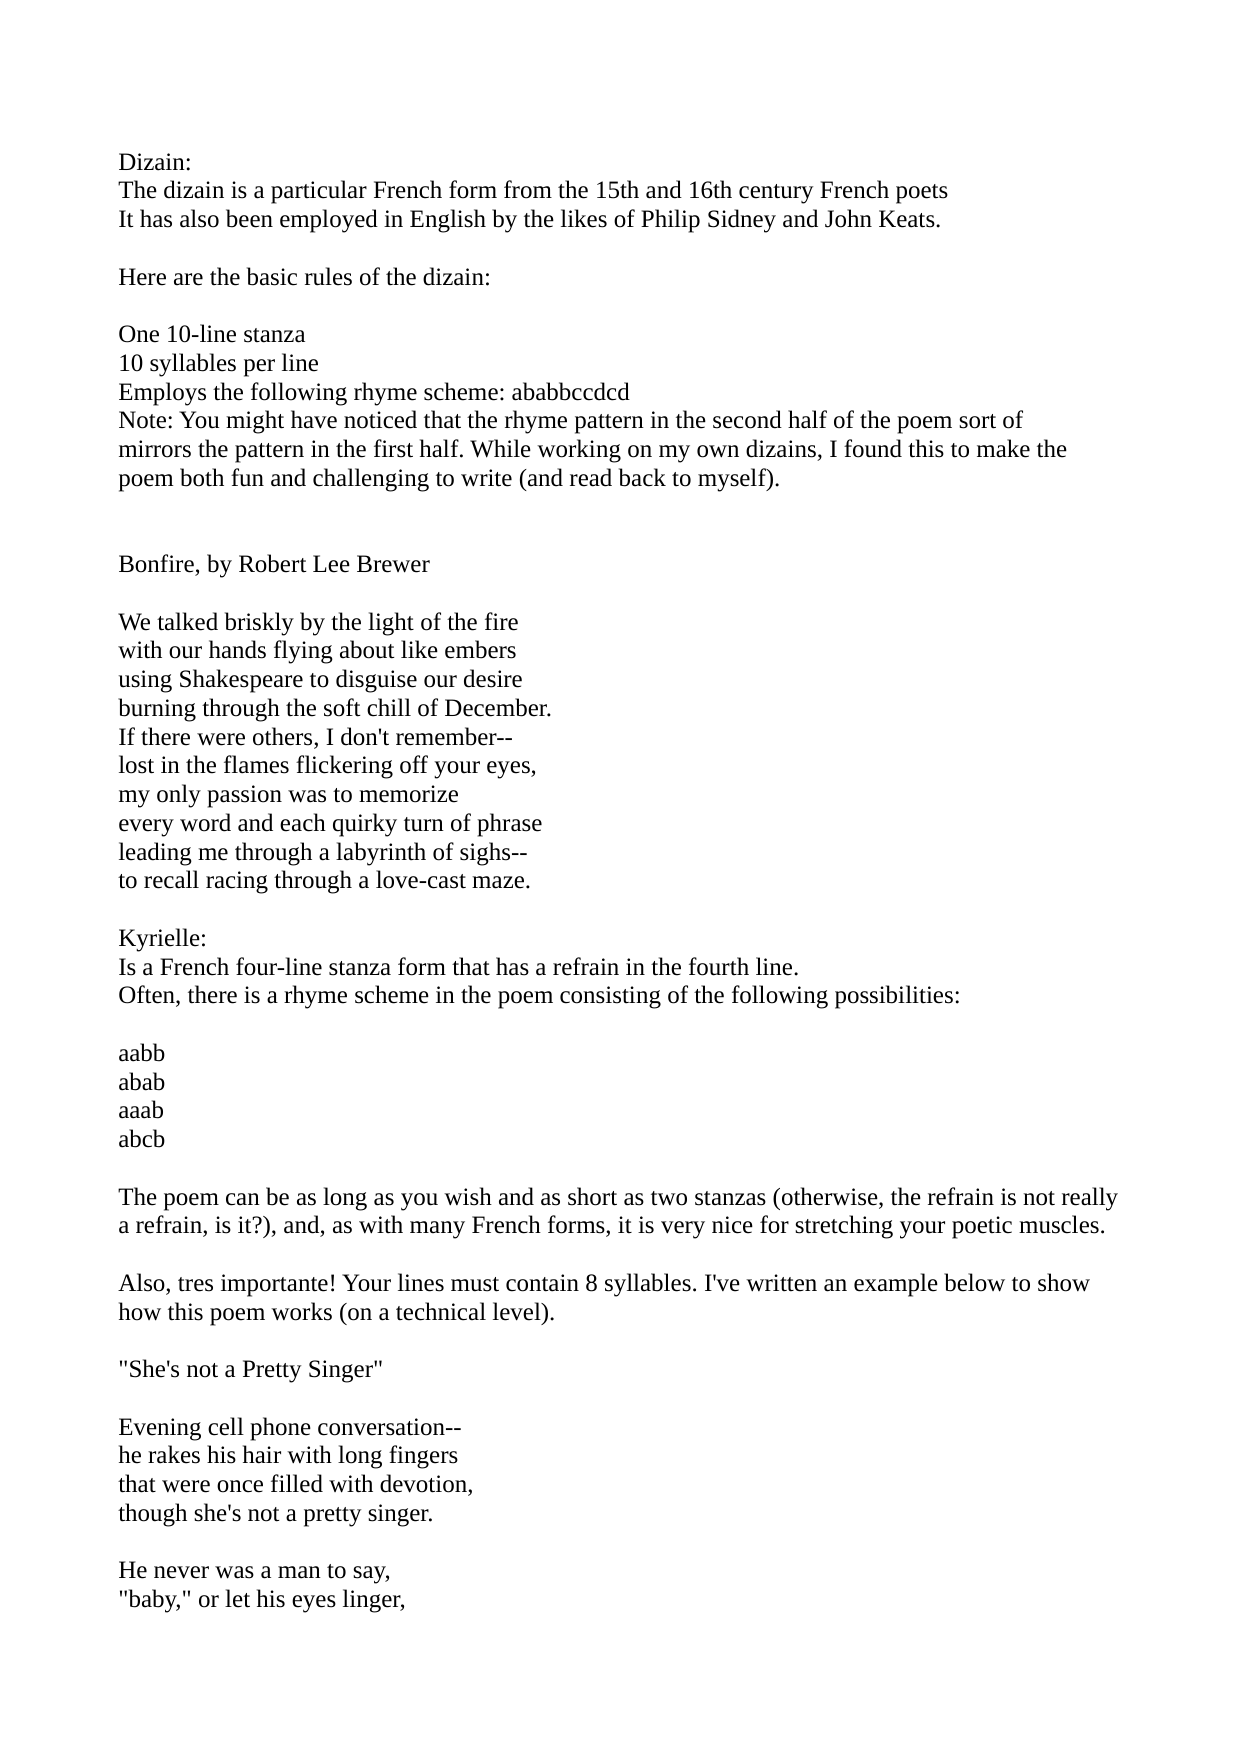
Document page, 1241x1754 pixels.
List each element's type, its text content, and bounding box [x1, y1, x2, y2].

text he rakes his hair with long fingers [118, 1441, 1122, 1469]
text aaab [118, 1096, 1122, 1124]
text to recall racing through a love-cast maze. [118, 866, 1122, 894]
text Dizain: [118, 147, 1122, 176]
text mirrors the pattern in the first half. While working on my own dizains, I found this to make the [118, 434, 1122, 463]
text 10 syllables per line [118, 348, 1122, 377]
text leading me through a labyrinth of sighs-- [118, 837, 1122, 866]
text Also, tres importante! Your lines must contain 8 syllables. I've written an example below to show how this poem works (on a technical level). [118, 1268, 1122, 1326]
text poem both fun and challenging to write (and read back to myself). [118, 463, 1122, 492]
text "baby," or let his eyes linger, [118, 1584, 1122, 1613]
text Here are the basic rules of the dizain: [118, 262, 1122, 291]
text abcb [118, 1124, 1122, 1153]
text One 10-line stanza [118, 319, 1122, 348]
text abab [118, 1067, 1122, 1096]
text that were once filled with devotion, [118, 1469, 1122, 1498]
text It has also been employed in English by the likes of Philip Sidney and John Keats. [118, 204, 1122, 233]
text burning through the soft chill of December. [118, 693, 1122, 722]
text with our hands flying about like embers [118, 636, 1122, 664]
text using Shakespeare to disguise our desire [118, 664, 1122, 693]
text Kyrielle: [118, 923, 1122, 952]
text lost in the flames flickering off your eyes, [118, 751, 1122, 779]
text Bonfire, by Robert Lee Brewer [118, 549, 1122, 578]
text Is a French four-line stanza form that has a refrain in the fourth line. [118, 952, 1122, 981]
text every word and each quirky turn of phrase [118, 808, 1122, 837]
text The poem can be as long as you wish and as short as two stanzas (otherwise, the refrain is not really a refrain, is it?), and, as with many French forms, it is very nice for stretching your poetic muscles. [118, 1182, 1122, 1239]
text Evening cell phone conversation-- [118, 1412, 1122, 1441]
text The dizain is a particular French form from the 15th and 16th century French poets [118, 176, 1122, 204]
text Employs the following rhyme scheme: ababbccdcd [118, 377, 1122, 406]
text Often, there is a rhyme scheme in the poem consisting of the following possibilities: [118, 981, 1122, 1009]
text We talked briskly by the light of the fire [118, 607, 1122, 636]
text "She's not a Pretty Singer" [118, 1354, 1122, 1383]
text If there were others, I don't remember-- [118, 722, 1122, 751]
text though she's not a pretty singer. [118, 1498, 1122, 1527]
text my only passion was to memorize [118, 779, 1122, 808]
text He never was a man to say, [118, 1556, 1122, 1584]
text aabb [118, 1038, 1122, 1067]
text Note: You might have noticed that the rhyme pattern in the second half of the poem sort of [118, 406, 1122, 434]
